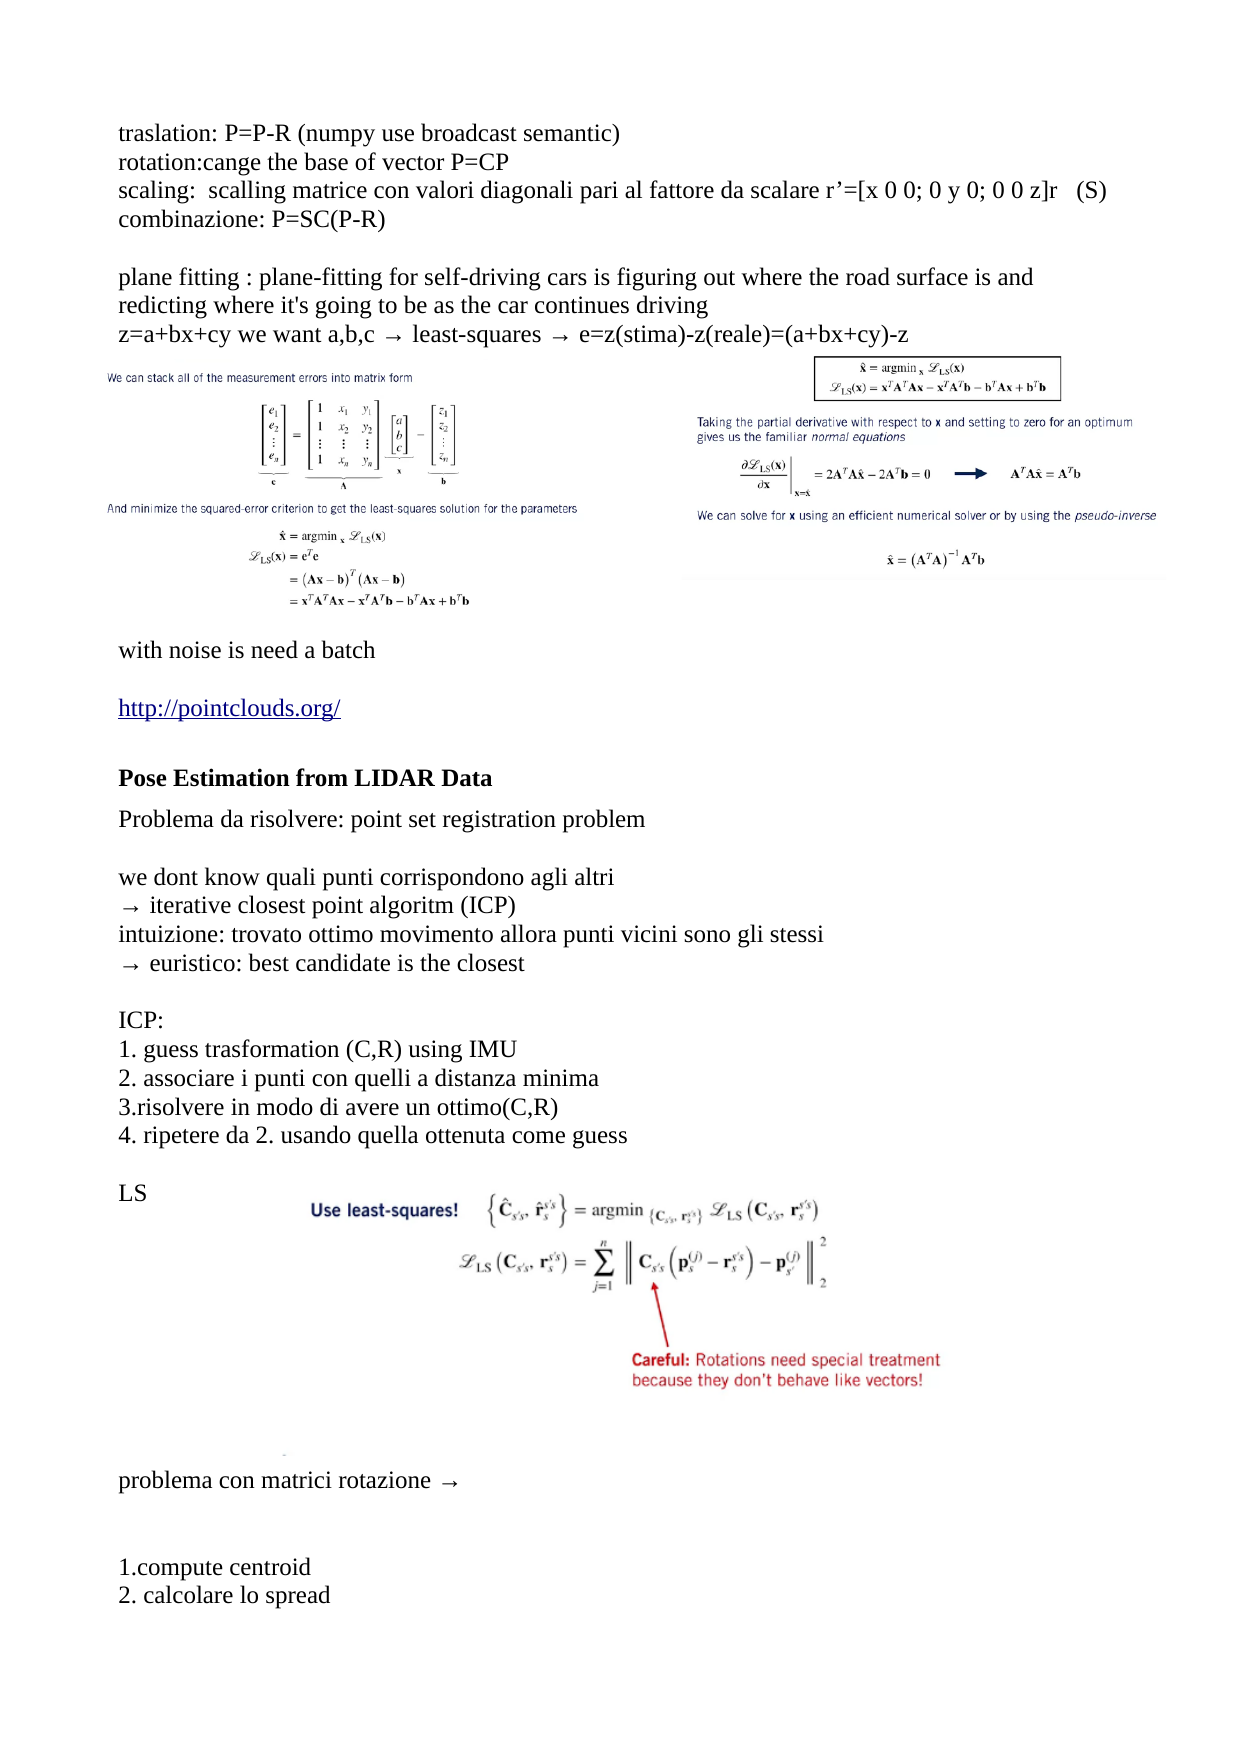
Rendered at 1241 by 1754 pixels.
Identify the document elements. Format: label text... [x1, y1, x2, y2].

text problema con matrici rotazione → [118, 1466, 1122, 1494]
text 2. calcolare lo spread [118, 1581, 1122, 1609]
text plane fitting : plane-fitting for self-driving cars is figuring out where the road surface is and redicting where it's going to be as the car continues driving [118, 262, 1122, 319]
text http://pointclouds.org/ [118, 693, 1122, 722]
text → iterative closest point algoritm (ICP) [118, 891, 1122, 919]
picture [89, 359, 591, 620]
text 2. associare i punti con quelli a distanza minima [118, 1063, 1122, 1092]
text 1. guess trasformation (C,R) using IMU [118, 1034, 1122, 1063]
text 4. ripetere da 2. usando quella ottenuta come guess [118, 1121, 1122, 1149]
text → euristico: best candidate is the closest [118, 948, 1122, 977]
text with noise is need a batch [118, 636, 1122, 664]
text [959, 1178, 1122, 1207]
text traslation: P=P-R (numpy use broadcast semantic) [118, 118, 1122, 147]
text rotation:cange the base of vector P=CP [118, 147, 1122, 176]
text 1.compute centroid [118, 1552, 1122, 1581]
text combinazione: P=SC(P-R) [118, 204, 1122, 233]
text 3.risolvere in modo di avere un ottimo(C,R) [118, 1092, 1122, 1121]
text z=a+bx+cy we want a,b,c → least-squares → e=z(stima)-z(reale)=(a+bx+cy)-z [118, 319, 1122, 348]
text LS [118, 1178, 282, 1207]
text we dont know quali punti corrispondono agli altri [118, 862, 1122, 891]
text intuizione: trovato ottimo movimento allora punti vicini sono gli stessi [118, 919, 1122, 948]
subtitle Pose Estimation from LIDAR Data [118, 763, 1122, 792]
text ICP: [118, 1006, 1122, 1034]
text scaling: scalling matrice con valori diagonali pari al fattore da scalare r’=[x 0 0; 0 y 0; 0 0 z]r (S) [118, 176, 1122, 204]
picture [282, 1178, 959, 1456]
text Problema da risolvere: point set registration problem [118, 804, 1122, 833]
picture [681, 348, 1167, 580]
